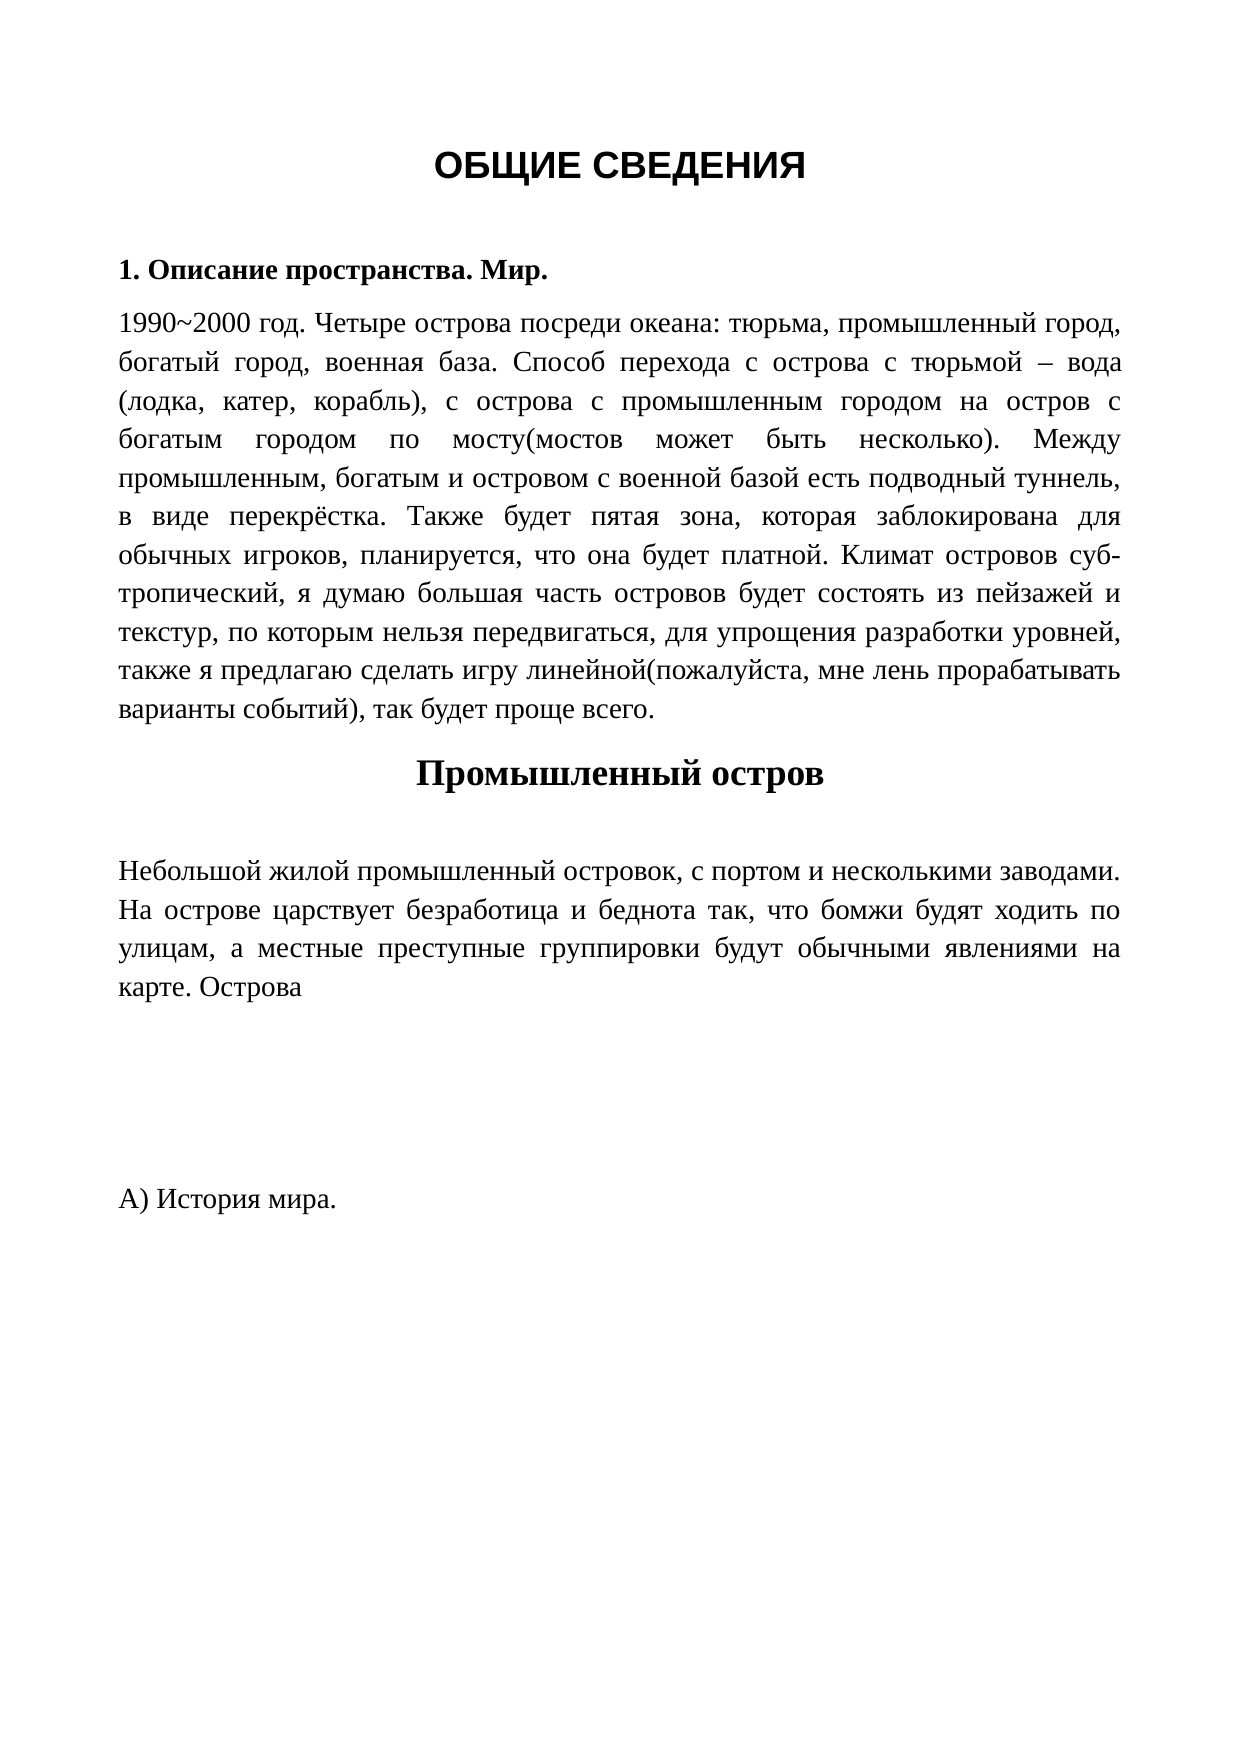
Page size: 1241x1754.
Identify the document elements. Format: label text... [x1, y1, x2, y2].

text 1990~2000 год. Четыре острова посреди океана: тюрьма, промышленный город, богатый город, военная база. Способ перехода с острова с тюрьмой – вода (лодка, катер, корабль), с острова с промышленным городом на остров с богатым городом по мосту(мостов может быть несколько). Между промышленным, богатым и островом с военной базой есть подводный туннель, в виде перекрёстка. Также будет пятая зона, которая заблокирована для обычных игроков, планируется, что она будет платной. Климат островов суб-тропический, я думаю большая часть островов будет состоять из пейзажей и текстур, по которым нельзя передвигаться, для упрощения разработки уровней, также я предлагаю сделать игру линейной(пожалуйста, мне лень прорабатывать варианты событий), так будет проще всего. [118, 306, 1122, 724]
text А) История мира. [118, 1182, 1122, 1215]
subtitle Промышленный остров [118, 750, 1122, 793]
subtitle ОБЩИЕ СВЕДЕНИЯ [118, 143, 1122, 187]
text 1. Описание пространства. Мир. [118, 252, 1122, 286]
text Небольшой жилой промышленный островок, с портом и несколькими заводами. На острове царствует безработица и беднота так, что бомжи будят ходить по улицам, а местные преступные группировки будут обычными явлениями на карте. Острова [118, 853, 1122, 1003]
